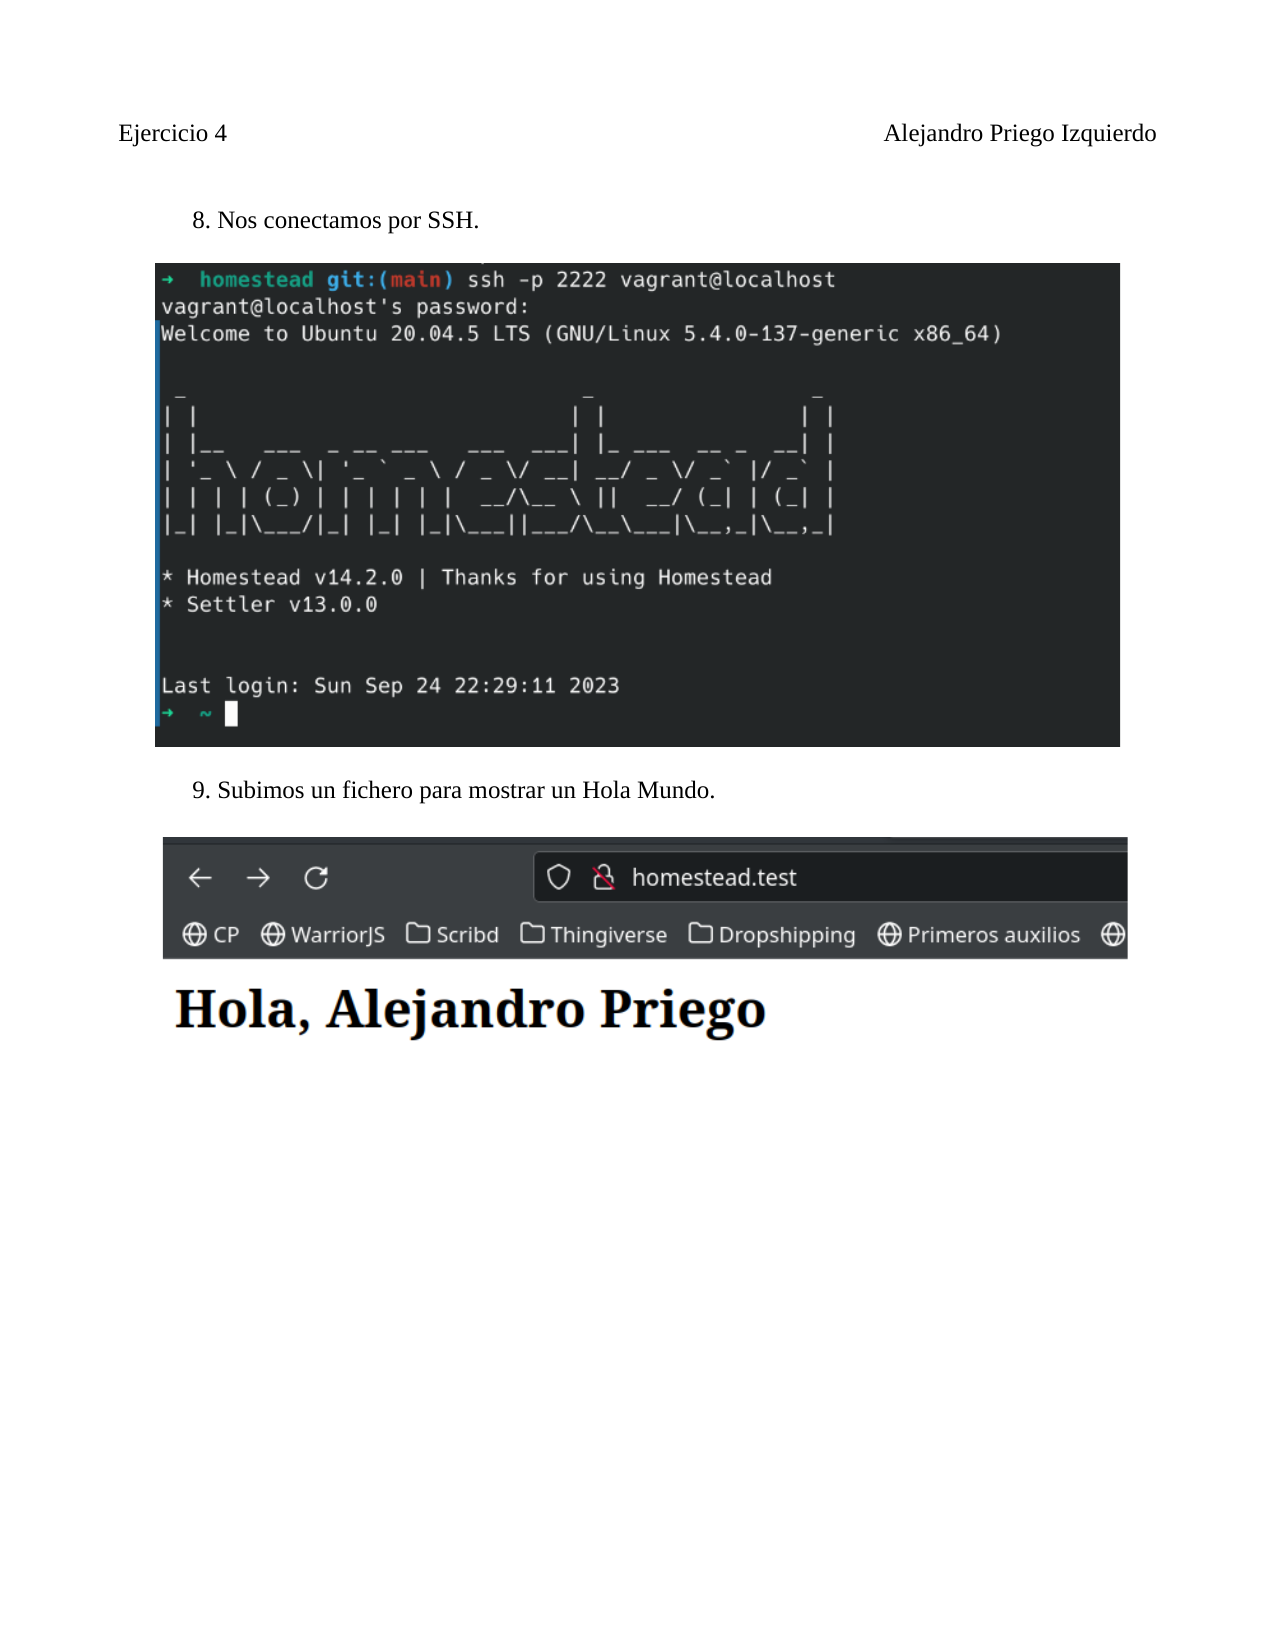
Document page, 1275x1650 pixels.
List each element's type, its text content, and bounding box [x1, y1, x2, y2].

text 8. Nos conectamos por SSH. [192, 205, 1157, 234]
picture [155, 263, 1121, 747]
text 9. Subimos un fichero para mostrar un Hola Mundo. [192, 776, 1157, 804]
picture [162, 837, 1128, 1160]
